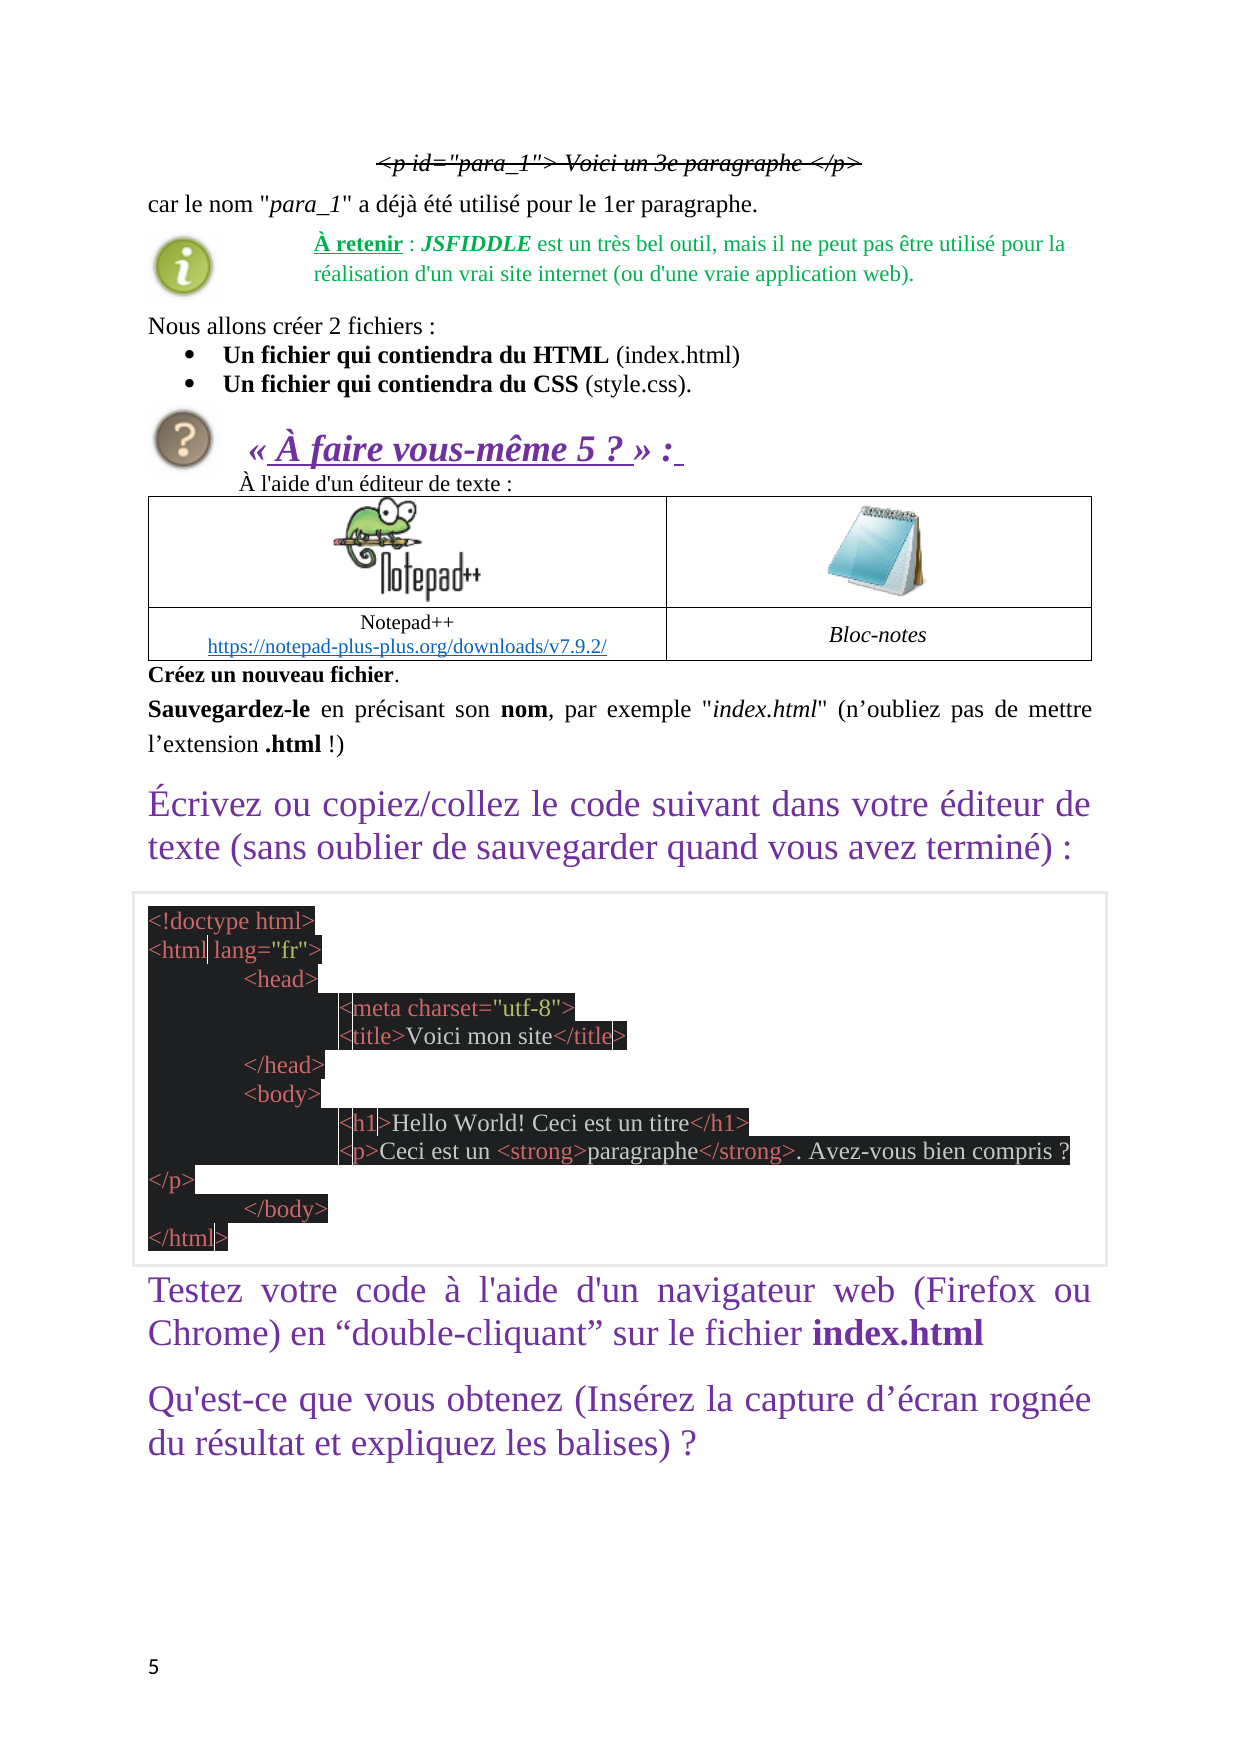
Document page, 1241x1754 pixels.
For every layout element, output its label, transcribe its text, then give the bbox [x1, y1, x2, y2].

text <h1>Hello World! Ceci est un titre</h1> [148, 1108, 1093, 1136]
text <html lang="fr"> [148, 935, 1093, 964]
table_cell Notepad++ https://notepad-plus-plus.org/downloads/v7.9.2/ [149, 608, 666, 660]
text Créez un nouveau fichier. [148, 661, 1093, 688]
table_header [149, 497, 666, 607]
text <title>Voici mon site</title> [148, 1021, 1093, 1050]
picture [333, 497, 481, 602]
picture [827, 497, 930, 600]
text <!doctype html> [135, 894, 1105, 935]
list Un fichier qui contiendra du CSS (style.css). [185, 369, 1093, 398]
text <head> [148, 964, 1093, 993]
text car le nom "para_1" a déjà été utilisé pour le 1er paragraphe. [148, 189, 1093, 218]
text Testez votre code à l'aide d'un navigateur web (Firefox ou Chrome) en “double-cliquant” sur le fichier index.html [148, 1267, 1093, 1353]
text </head> [148, 1050, 1093, 1079]
text <body> [148, 1079, 1093, 1108]
text Écrivez ou copiez/collez le code suivant dans votre éditeur de texte (sans oublier de sauvegarder quand vous avez terminé) : [148, 781, 1093, 867]
text Qu'est-ce que vous obtenez (Insérez la capture d’écran rognée du résultat et expliquez les balises) ? [148, 1377, 1093, 1463]
table_cell Bloc-notes [667, 608, 1091, 660]
text </body> [148, 1194, 1093, 1207]
text Sauvegardez-le en précisant son nom, par exemple "index.html" (n’oubliez pas de mettre l’extension .html !) [148, 688, 1093, 758]
subtitle « À faire vous-même 5 ? » : [220, 427, 1093, 470]
list À retenir : JSFIDDLE est un très bel outil, mais il ne peut pas être utilisé pour la réalisation d'un vrai site internet (ou d'une vraie application web). [223, 230, 1093, 287]
text <p id="para_1"> Voici un 3e paragraphe </p> [148, 148, 1093, 176]
text </html> [135, 1207, 1105, 1264]
text Nous allons créer 2 fichiers : [148, 311, 1093, 340]
list Un fichier qui contiendra du HTML (index.html) [185, 340, 1093, 369]
text <meta charset="utf-8"> [148, 993, 1093, 1021]
picture [147, 230, 220, 303]
picture [147, 403, 220, 476]
table_header [667, 497, 1091, 607]
text À l'aide d'un éditeur de texte : [148, 470, 1093, 496]
text <p>Ceci est un <strong>paragraphe</strong>. Avez-vous bien compris ?</p> [148, 1136, 1093, 1194]
